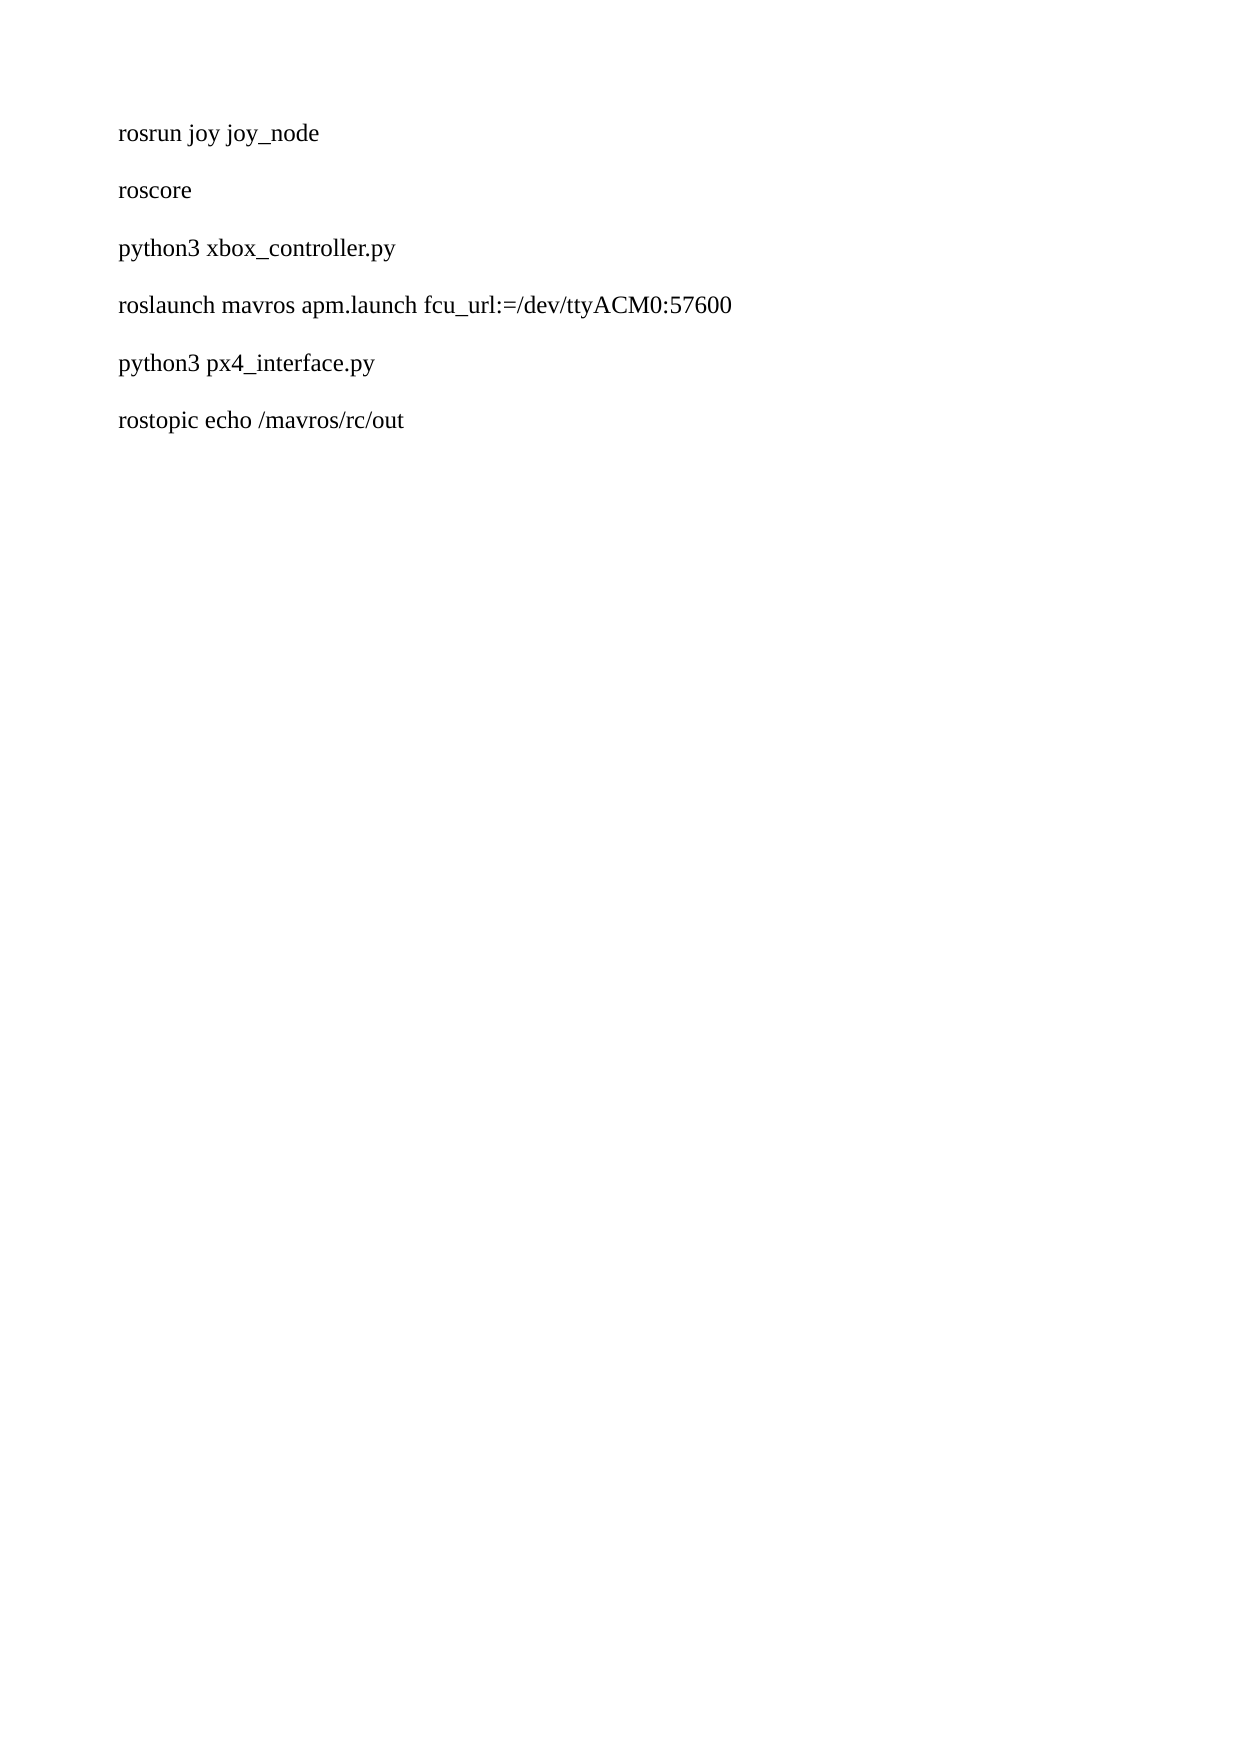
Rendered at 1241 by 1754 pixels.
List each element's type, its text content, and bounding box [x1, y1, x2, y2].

text roscore [118, 176, 1122, 204]
text rosrun joy joy_node [118, 118, 1122, 147]
text python3 px4_interface.py [118, 348, 1122, 377]
text roslaunch mavros apm.launch fcu_url:=/dev/ttyACM0:57600 [118, 291, 1122, 319]
text rostopic echo /mavros/rc/out [118, 406, 1122, 434]
text python3 xbox_controller.py [118, 233, 1122, 262]
